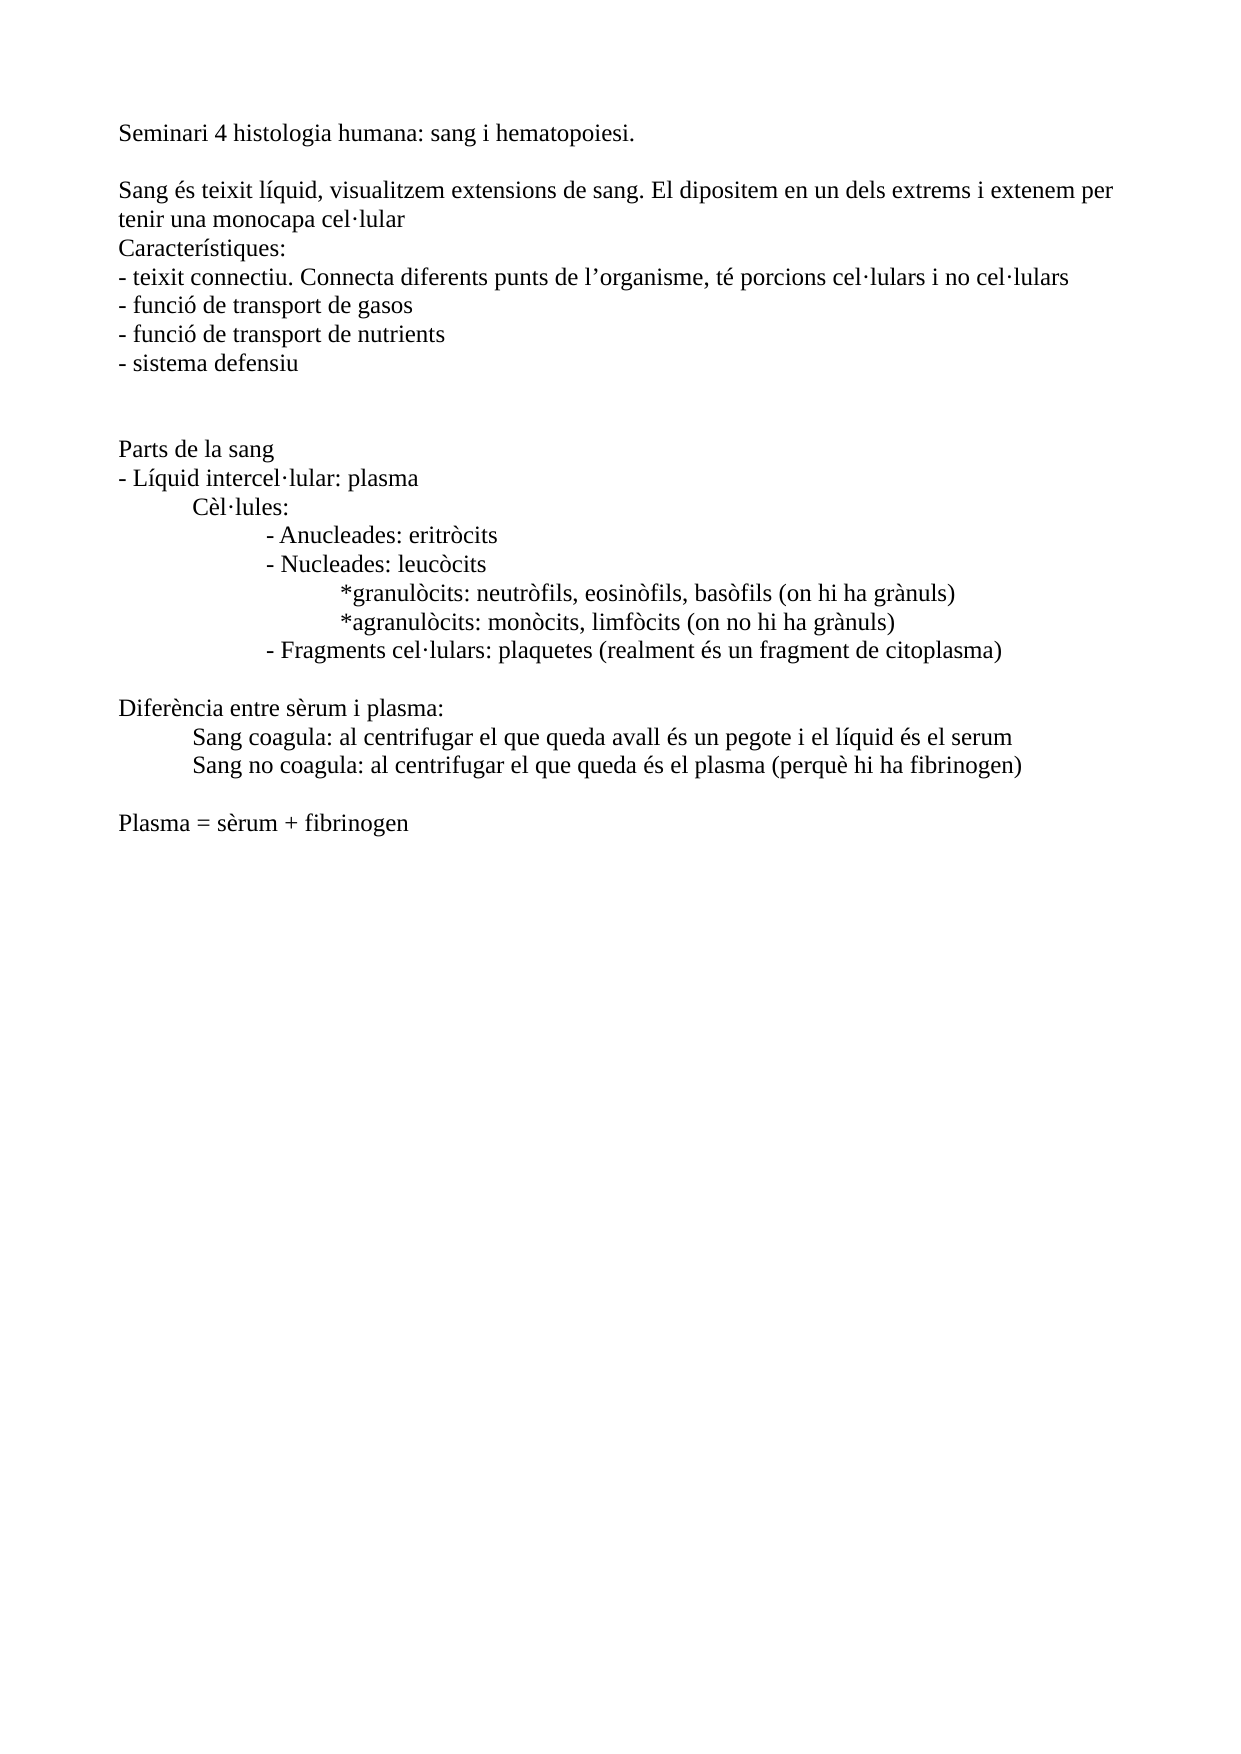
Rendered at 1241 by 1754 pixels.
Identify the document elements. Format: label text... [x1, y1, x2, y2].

text - funció de transport de gasos [118, 291, 1122, 319]
text *agranulòcits: monòcits, limfòcits (on no hi ha grànuls) [118, 607, 1122, 636]
text - teixit connectiu. Connecta diferents punts de l’organisme, té porcions cel·lulars i no cel·lulars [118, 262, 1122, 291]
text Sang és teixit líquid, visualitzem extensions de sang. El dipositem en un dels extrems i extenem per tenir una monocapa cel·lular [118, 176, 1122, 233]
text Cèl·lules: [118, 492, 1122, 521]
text - Anucleades: eritròcits [118, 521, 1122, 549]
text Característiques: [118, 233, 1122, 262]
text Plasma = sèrum + fibrinogen [118, 808, 1122, 837]
text - Fragments cel·lulars: plaquetes (realment és un fragment de citoplasma) [118, 636, 1122, 664]
text *granulòcits: neutròfils, eosinòfils, basòfils (on hi ha grànuls) [118, 578, 1122, 607]
text Parts de la sang [118, 434, 1122, 463]
text - funció de transport de nutrients [118, 319, 1122, 348]
text Seminari 4 histologia humana: sang i hematopoiesi. [118, 118, 1122, 147]
text Sang coagula: al centrifugar el que queda avall és un pegote i el líquid és el serum [118, 722, 1122, 751]
text Diferència entre sèrum i plasma: [118, 693, 1122, 722]
text Sang no coagula: al centrifugar el que queda és el plasma (perquè hi ha fibrinogen) [118, 751, 1122, 779]
text - Nucleades: leucòcits [118, 549, 1122, 578]
text - sistema defensiu [118, 348, 1122, 377]
text - Líquid intercel·lular: plasma [118, 463, 1122, 492]
